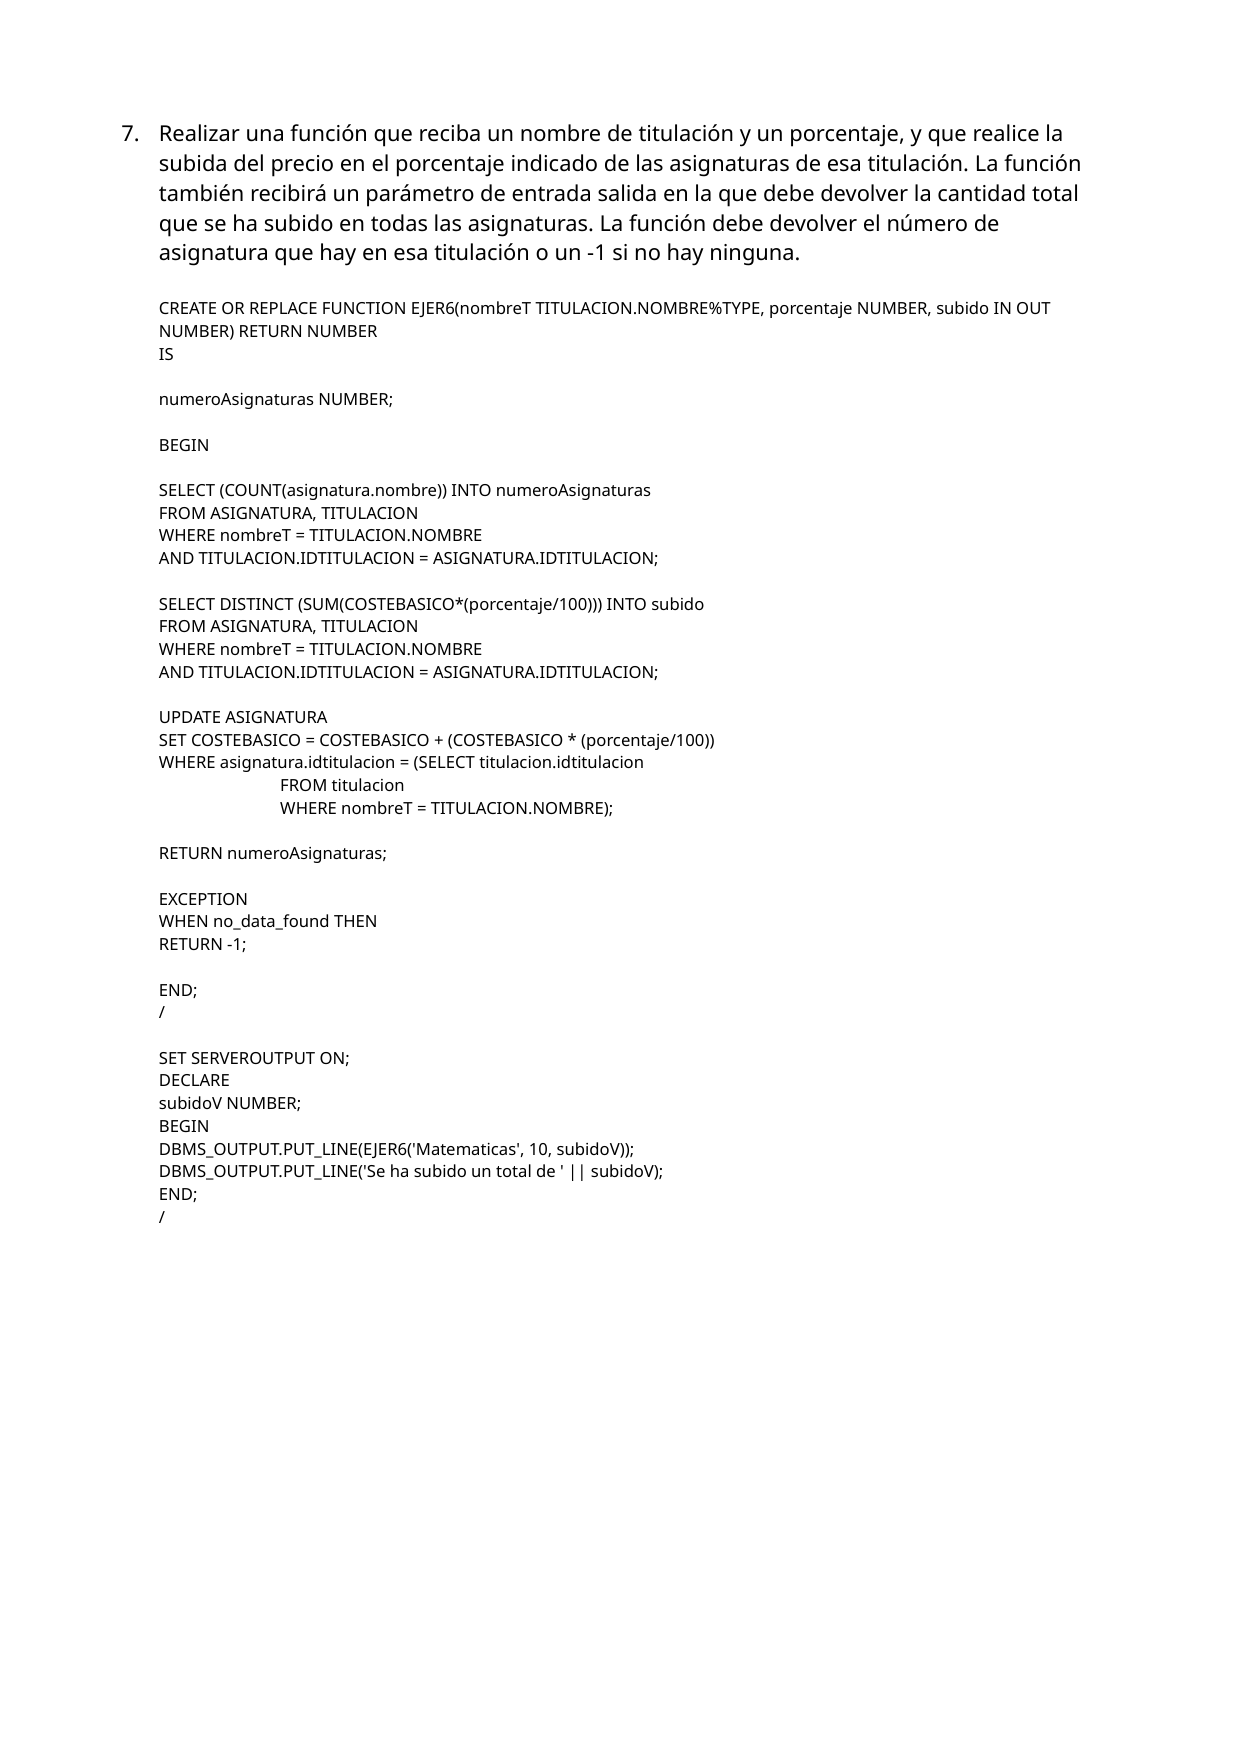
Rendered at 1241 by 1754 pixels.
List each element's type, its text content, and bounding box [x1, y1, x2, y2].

text / [121, 1205, 1103, 1228]
text WHERE nombreT = TITULACION.NOMBRE [121, 637, 1103, 660]
text BEGIN [121, 433, 1103, 456]
list Realizar una función que reciba un nombre de titulación y un porcentaje, y que realice la subida del precio en el porcentaje indicado de las asignaturas de esa titulación. La función también recibirá un parámetro de entrada salida en la que debe devolver la cantidad total que se ha subido en todas las asignaturas. La función debe devolver el número de asignatura que hay en esa titulación o un -1 si no hay ninguna. [121, 118, 1103, 267]
text UPDATE ASIGNATURA [121, 706, 1103, 728]
text SELECT (COUNT(asignatura.nombre)) INTO numeroAsignaturas [121, 478, 1103, 501]
text DECLARE [121, 1069, 1103, 1092]
text DBMS_OUTPUT.PUT_LINE('Se ha subido un total de ' || subidoV); [121, 1160, 1103, 1182]
text FROM titulacion [121, 774, 1103, 796]
text EXCEPTION [121, 887, 1103, 910]
text numeroAsignaturas NUMBER; [121, 388, 1103, 410]
text IS [121, 342, 1103, 365]
text AND TITULACION.IDTITULACION = ASIGNATURA.IDTITULACION; [121, 547, 1103, 569]
text BEGIN [121, 1114, 1103, 1137]
text WHEN no_data_found THEN [121, 910, 1103, 933]
text FROM ASIGNATURA, TITULACION [121, 615, 1103, 637]
text AND TITULACION.IDTITULACION = ASIGNATURA.IDTITULACION; [121, 660, 1103, 683]
text / [121, 1001, 1103, 1023]
text DBMS_OUTPUT.PUT_LINE(EJER6('Matematicas', 10, subidoV)); [121, 1137, 1103, 1160]
text END; [121, 1182, 1103, 1205]
text SET SERVEROUTPUT ON; [121, 1046, 1103, 1069]
text WHERE nombreT = TITULACION.NOMBRE); [121, 796, 1103, 819]
text WHERE nombreT = TITULACION.NOMBRE [121, 524, 1103, 547]
text CREATE OR REPLACE FUNCTION EJER6(nombreT TITULACION.NOMBRE%TYPE, porcentaje NUMBER, subido IN OUT NUMBER) RETURN NUMBER [121, 297, 1103, 342]
text SET COSTEBASICO = COSTEBASICO + (COSTEBASICO * (porcentaje/100)) [121, 728, 1103, 751]
text RETURN numeroAsignaturas; [121, 842, 1103, 864]
text subidoV NUMBER; [121, 1092, 1103, 1114]
text SELECT DISTINCT (SUM(COSTEBASICO*(porcentaje/100))) INTO subido [121, 592, 1103, 615]
text END; [121, 978, 1103, 1001]
text FROM ASIGNATURA, TITULACION [121, 501, 1103, 524]
text WHERE asignatura.idtitulacion = (SELECT titulacion.idtitulacion [121, 751, 1103, 774]
text RETURN -1; [121, 933, 1103, 955]
